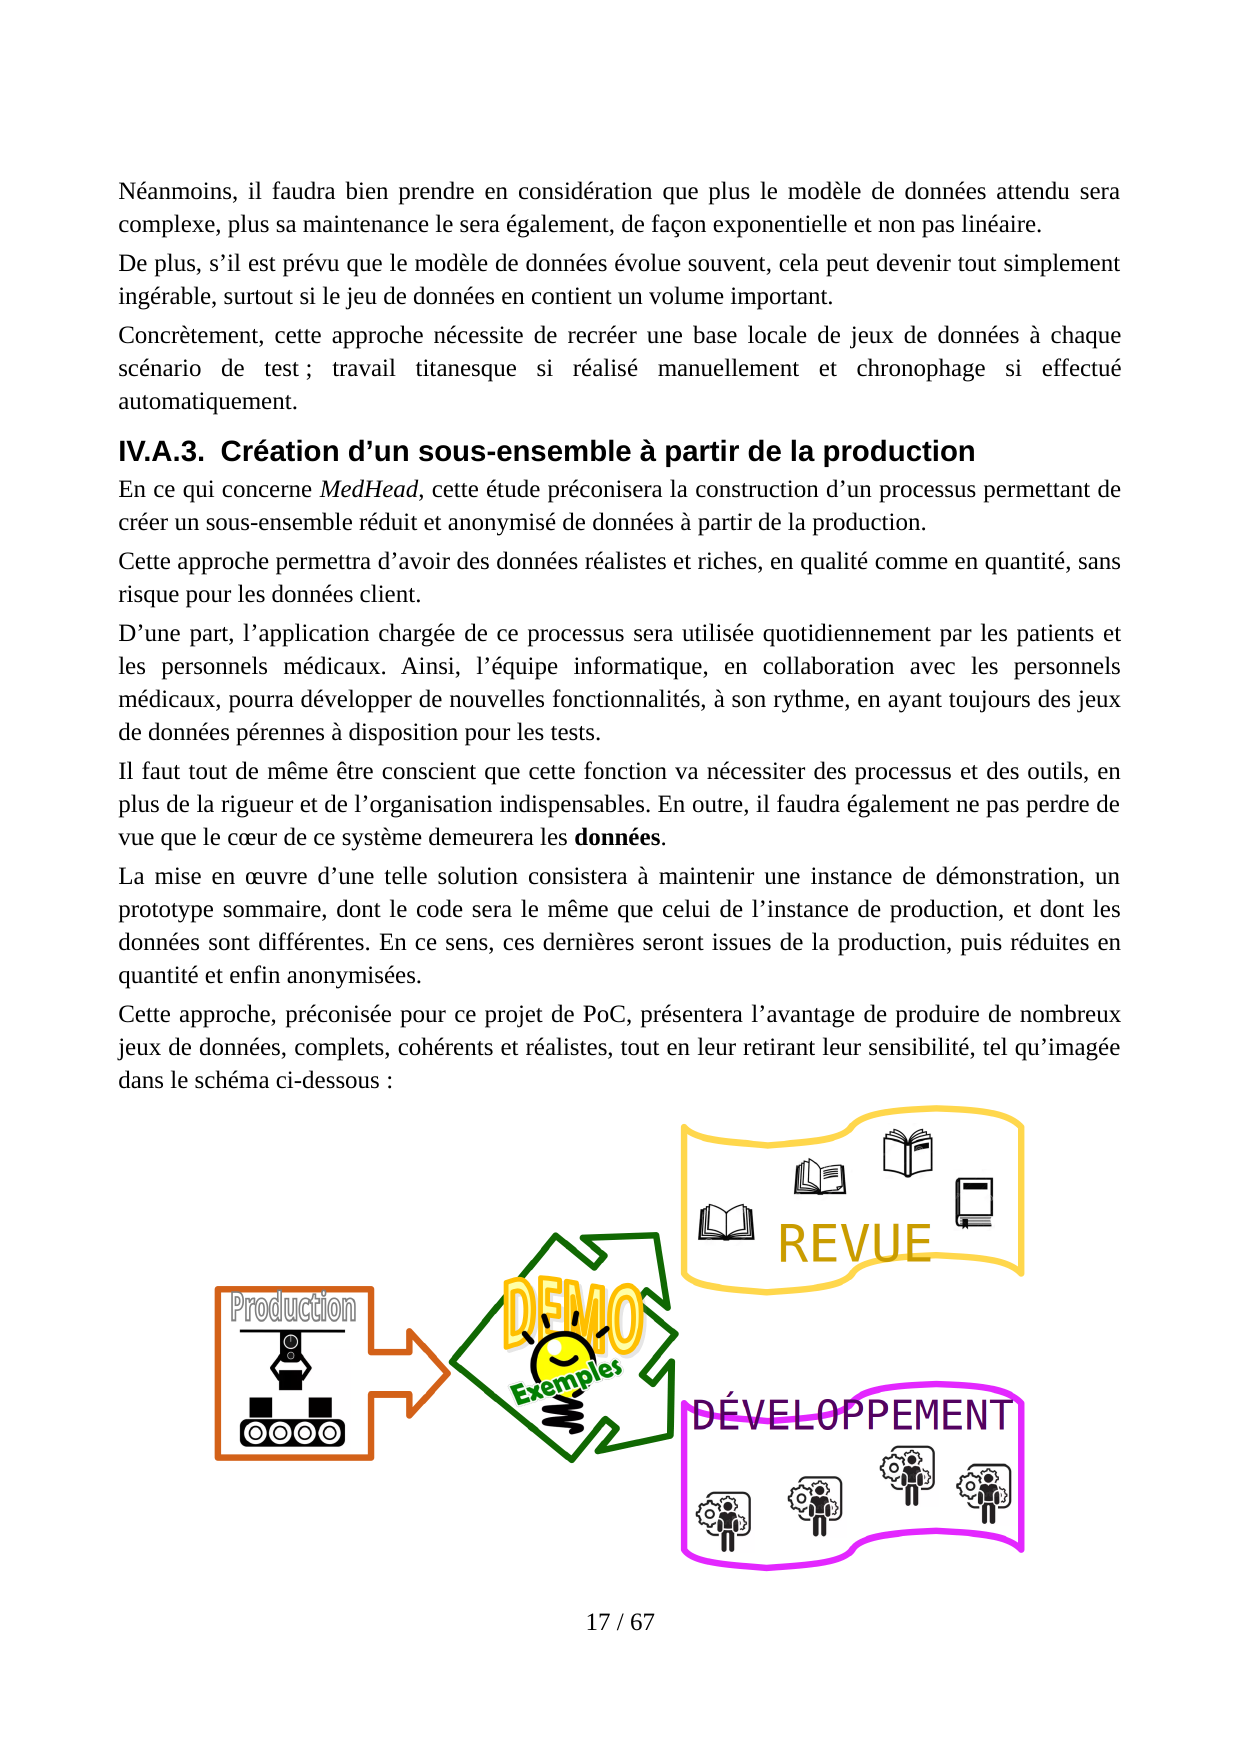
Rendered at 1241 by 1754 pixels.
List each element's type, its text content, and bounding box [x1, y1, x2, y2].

text La mise en œuvre d’une telle solution consistera à maintenir une instance de démonstration, un prototype sommaire, dont le code sera le même que celui de l’instance de production, et dont les données sont différentes. En ce sens, ces dernières seront issues de la production, puis réduites en quantité et enfin anonymisées. [118, 861, 1122, 989]
subtitle Création d’un sous-ensemble à partir de la production [118, 434, 1122, 468]
text Il faut tout de même être conscient que cette fonction va nécessiter des processus et des outils, en plus de la rigueur et de l’organisation indispensables. En outre, il faudra également ne pas perdre de vue que le cœur de ce système demeurera les données. [118, 756, 1122, 851]
picture [212, 1104, 1028, 1572]
text De plus, s’il est prévu que le modèle de données évolue souvent, cela peut devenir tout simplement ingérable, surtout si le jeu de données en contient un volume important. [118, 248, 1122, 310]
text Concrètement, cette approche nécessite de recréer une base locale de jeux de données à chaque scénario de test ; travail titanesque si réalisé manuellement et chronophage si effectué automatiquement. [118, 320, 1122, 415]
text Cette approche permettra d’avoir des données réalistes et riches, en qualité comme en quantité, sans risque pour les données client. [118, 546, 1122, 608]
text Cette approche, préconisée pour ce projet de PoC, présentera l’avantage de produire de nombreux jeux de données, complets, cohérents et réalistes, tout en leur retirant leur sensibilité, tel qu’imagée dans le schéma ci-dessous : [118, 999, 1122, 1094]
text Néanmoins, il faudra bien prendre en considération que plus le modèle de données attendu sera complexe, plus sa maintenance le sera également, de façon exponentielle et non pas linéaire. [118, 176, 1122, 238]
text D’une part, l’application chargée de ce processus sera utilisée quotidiennement par les patients et les personnels médicaux. Ainsi, l’équipe informatique, en collaboration avec les personnels médicaux, pourra développer de nouvelles fonctionnalités, à son rythme, en ayant toujours des jeux de données pérennes à disposition pour les tests. [118, 618, 1122, 746]
text En ce qui concerne MedHead, cette étude préconisera la construction d’un processus permettant de créer un sous-ensemble réduit et anonymisé de données à partir de la production. [118, 474, 1122, 536]
